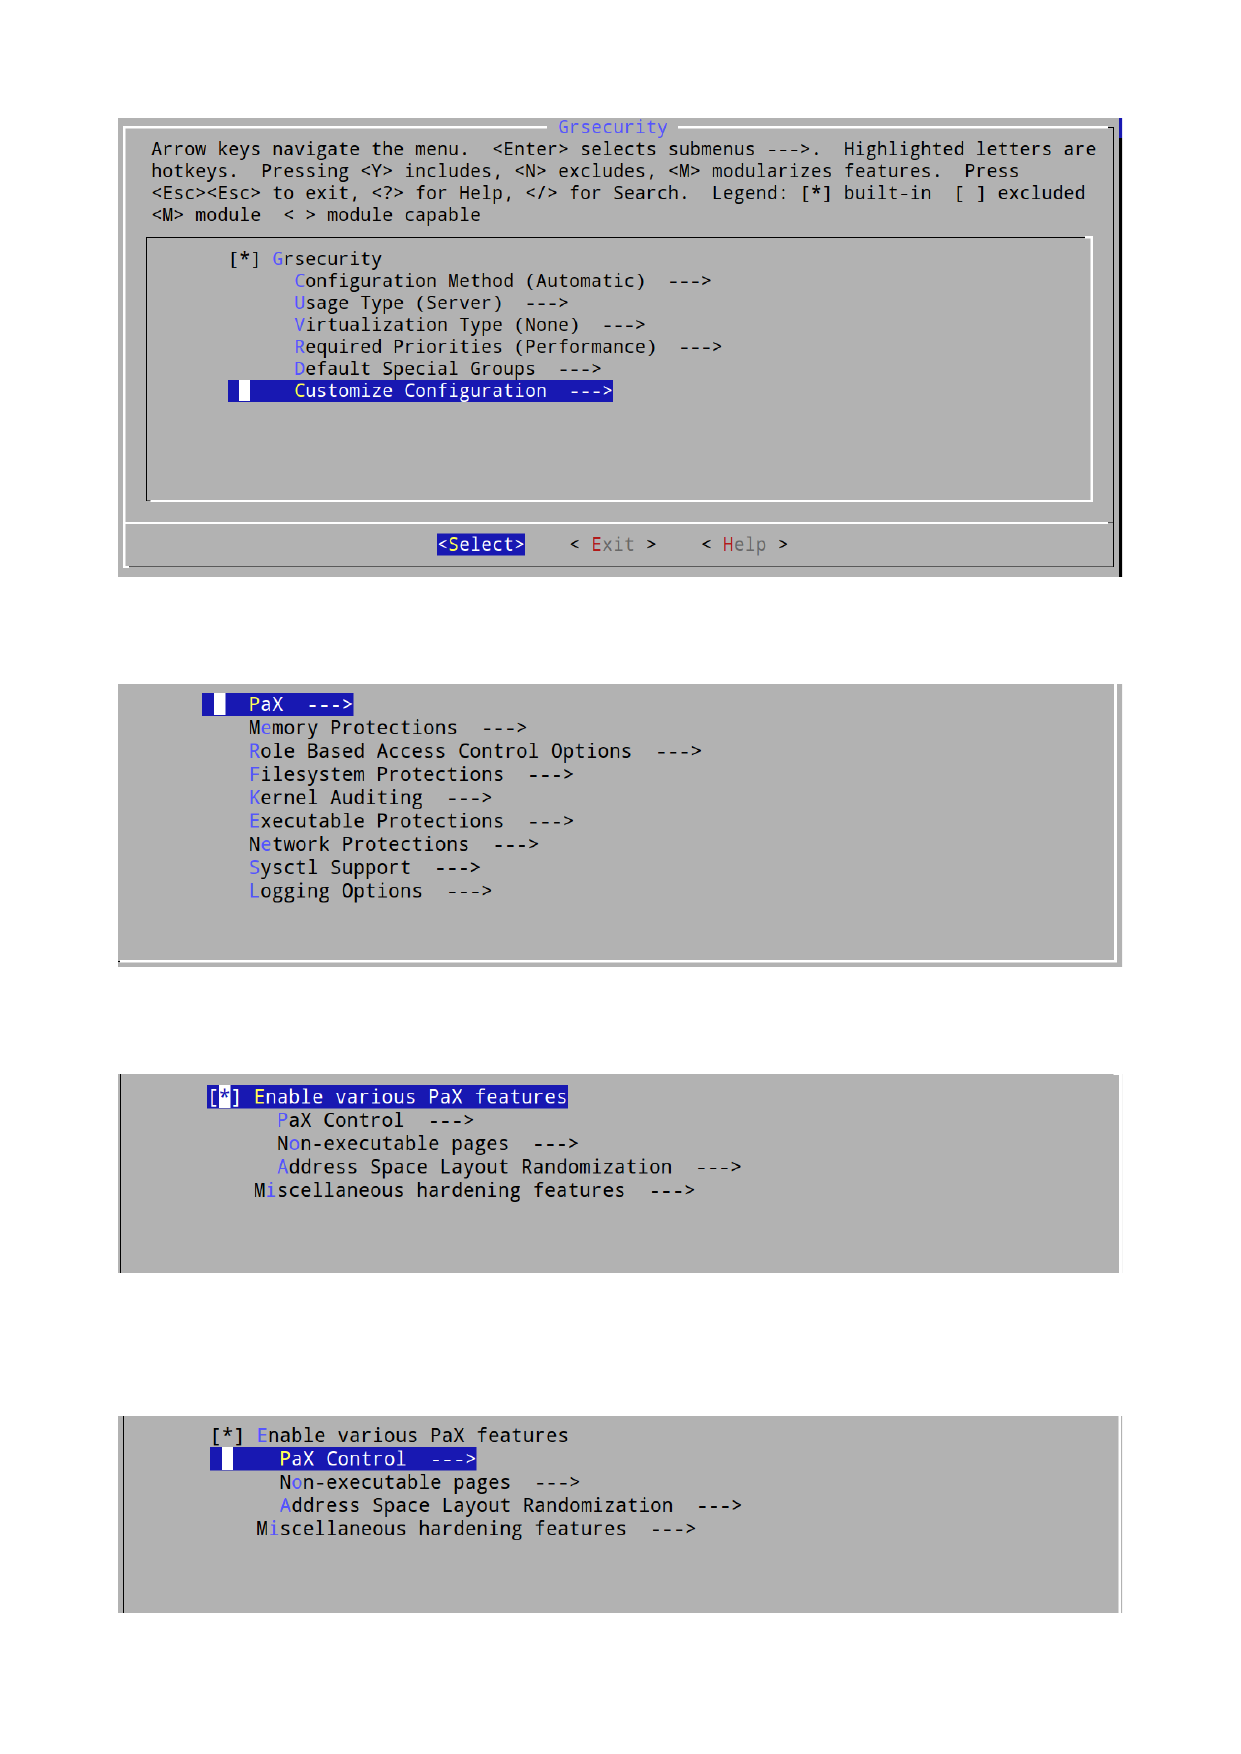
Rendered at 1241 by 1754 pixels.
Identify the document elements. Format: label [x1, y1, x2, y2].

picture [118, 1416, 1123, 1613]
picture [118, 684, 1123, 967]
picture [118, 1074, 1123, 1273]
picture [118, 118, 1123, 577]
